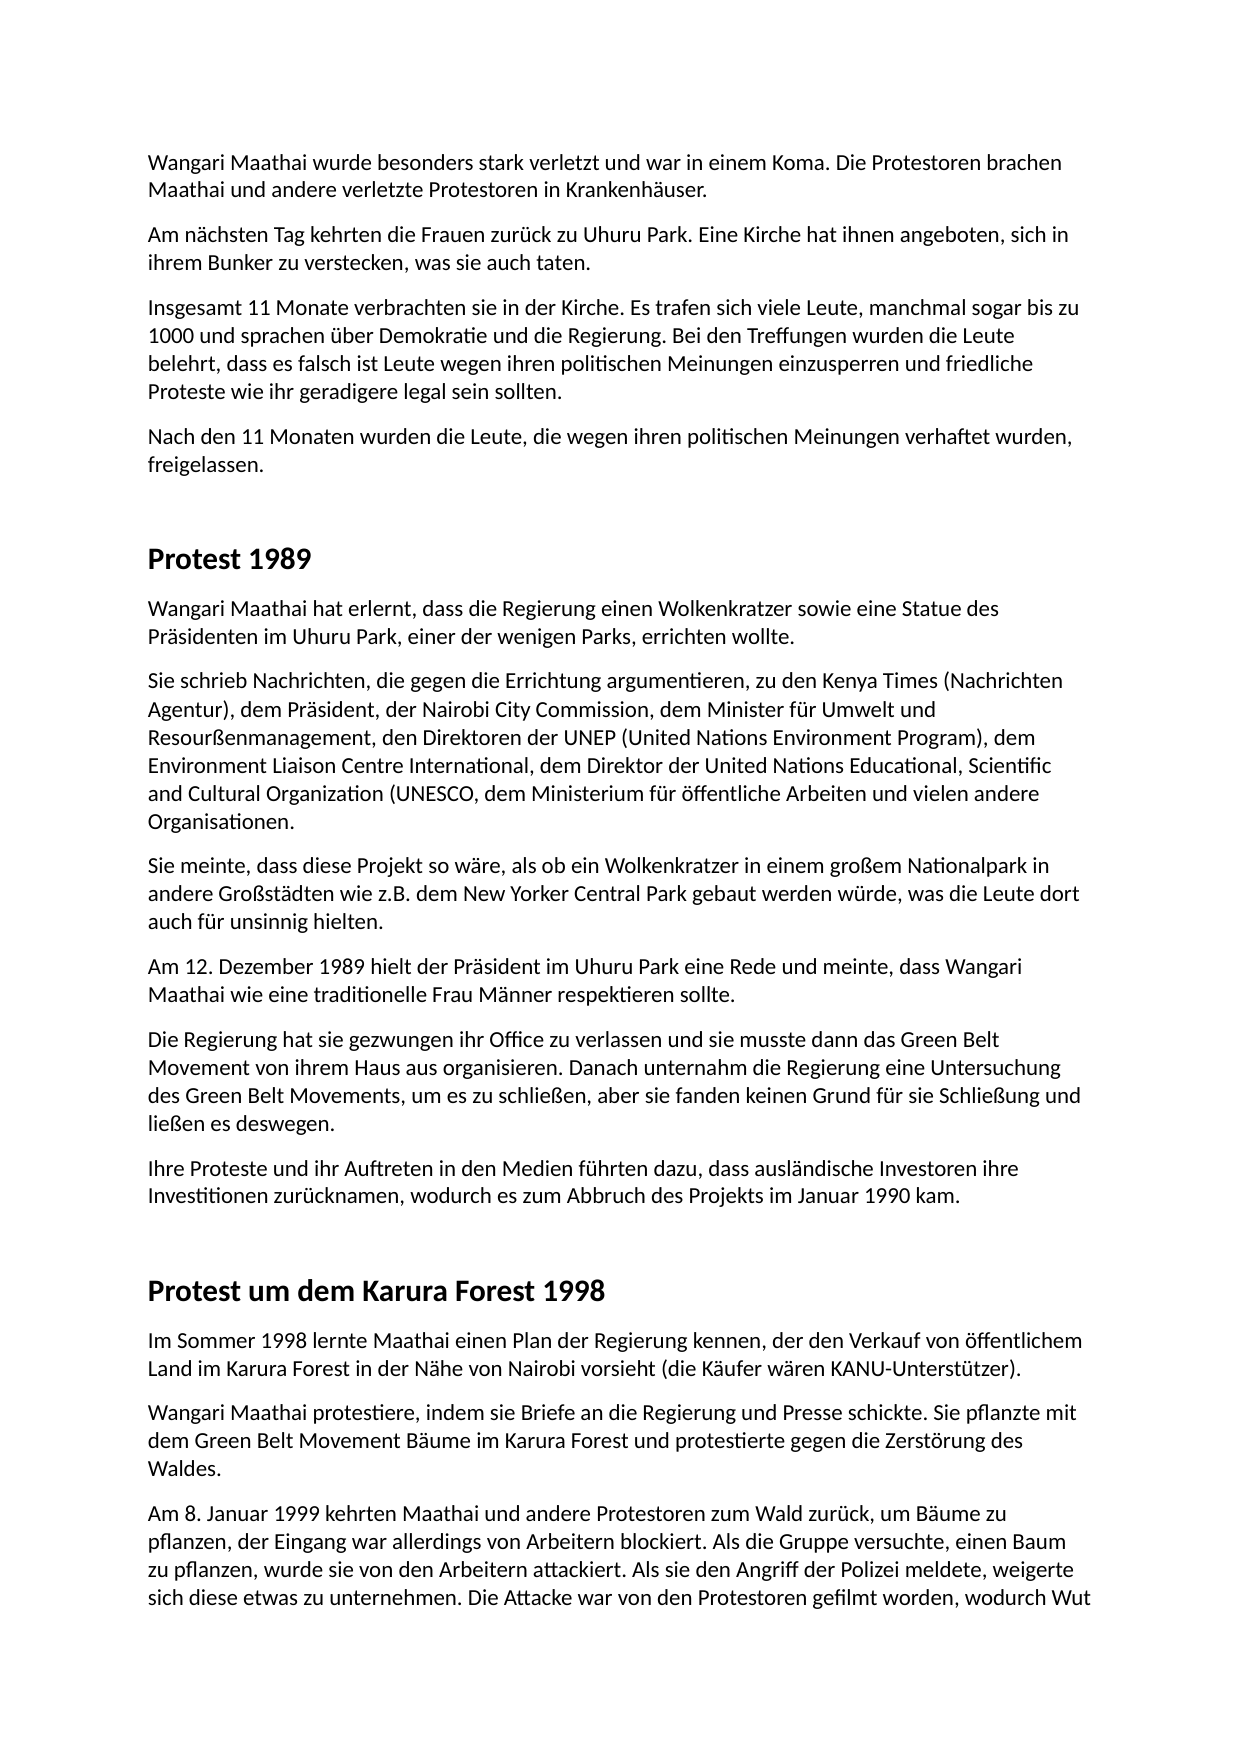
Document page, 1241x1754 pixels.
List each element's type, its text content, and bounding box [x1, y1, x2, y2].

text Protest 1989 [148, 539, 1093, 577]
text Sie meinte, dass diese Projekt so wäre, als ob ein Wolkenkratzer in einem großem Nationalpark in andere Großstädten wie z.B. dem New Yorker Central Park gebaut werden würde, was die Leute dort auch für unsinnig hielten. [148, 851, 1093, 936]
text Sie schrieb Nachrichten, die gegen die Errichtung argumentieren, zu den Kenya Times (Nachrichten Agentur), dem Präsident, der Nairobi City Commission, dem Minister für Umwelt und Resourßenmanagement, den Direktoren der UNEP (United Nations Environment Program), dem Environment Liaison Centre International, dem Direktor der United Nations Educational, Scientific and Cultural Organization (UNESCO, dem Ministerium für öffentliche Arbeiten und vielen andere Organisationen. [148, 667, 1093, 835]
text Wangari Maathai protestiere, indem sie Briefe an die Regierung und Presse schickte. Sie pflanzte mit dem Green Belt Movement Bäume im Karura Forest und protestierte gegen die Zerstörung des Waldes. [148, 1398, 1093, 1483]
text Nach den 11 Monaten wurden die Leute, die wegen ihren politischen Meinungen verhaftet wurden, freigelassen. [148, 422, 1093, 478]
text Am nächsten Tag kehrten die Frauen zurück zu Uhuru Park. Eine Kirche hat ihnen angeboten, sich in ihrem Bunker zu verstecken, was sie auch taten. [148, 220, 1093, 276]
text Wangari Maathai hat erlernt, dass die Regierung einen Wolkenkratzer sowie eine Statue des Präsidenten im Uhuru Park, einer der wenigen Parks, errichten wollte. [148, 594, 1093, 650]
text Insgesamt 11 Monate verbrachten sie in der Kirche. Es trafen sich viele Leute, manchmal sogar bis zu 1000 und sprachen über Demokratie und die Regierung. Bei den Treffungen wurden die Leute belehrt, dass es falsch ist Leute wegen ihren politischen Meinungen einzusperren und friedliche Proteste wie ihr geradigere legal sein sollten. [148, 293, 1093, 405]
text Am 12. Dezember 1989 hielt der Präsident im Uhuru Park eine Rede und meinte, dass Wangari Maathai wie eine traditionelle Frau Männer respektieren sollte. [148, 952, 1093, 1008]
text Im Sommer 1998 lernte Maathai einen Plan der Regierung kennen, der den Verkauf von öffentlichem Land im Karura Forest in der Nähe von Nairobi vorsieht (die Käufer wären KANU-Unterstützer). [148, 1326, 1093, 1382]
text Am 8. Januar 1999 kehrten Maathai und andere Protestoren zum Wald zurück, um Bäume zu pflanzen, der Eingang war allerdings von Arbeitern blockiert. Als die Gruppe versuchte, einen Baum zu pflanzen, wurde sie von den Arbeitern attackiert. Als sie den Angriff der Polizei meldete, weigerte sich diese etwas zu unternehmen. Die Attacke war von den Protestoren gefilmt worden, wodurch Wut [148, 1499, 1093, 1611]
text Wangari Maathai wurde besonders stark verletzt und war in einem Koma. Die Protestoren brachen Maathai und andere verletzte Protestoren in Krankenhäuser. [148, 148, 1093, 204]
text Ihre Proteste und ihr Auftreten in den Medien führten dazu, dass ausländische Investoren ihre Investitionen zurücknamen, wodurch es zum Abbruch des Projekts im Januar 1990 kam. [148, 1154, 1093, 1210]
text Die Regierung hat sie gezwungen ihr Office zu verlassen und sie musste dann das Green Belt Movement von ihrem Haus aus organisieren. Danach unternahm die Regierung eine Untersuchung des Green Belt Movements, um es zu schließen, aber sie fanden keinen Grund für sie Schließung und ließen es deswegen. [148, 1025, 1093, 1137]
text Protest um dem Karura Forest 1998 [148, 1271, 1093, 1309]
